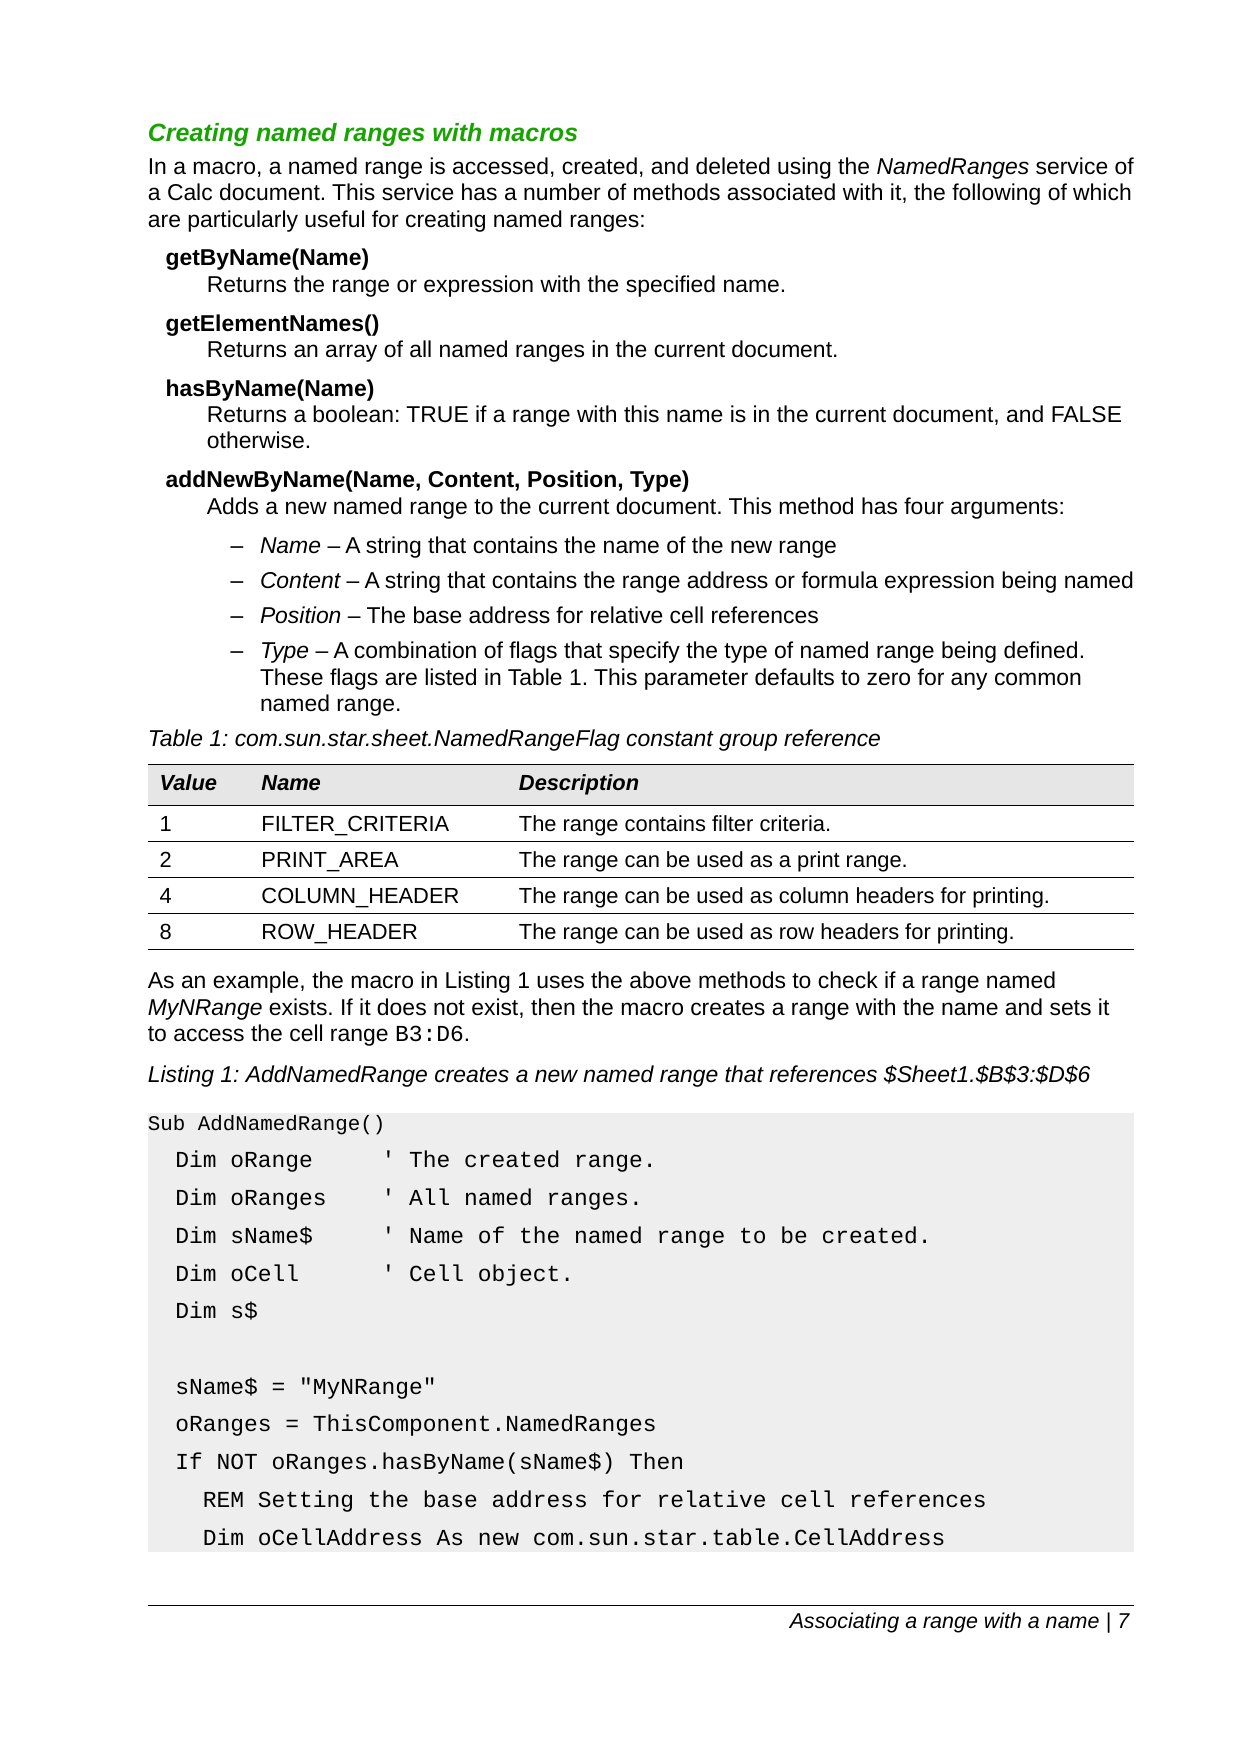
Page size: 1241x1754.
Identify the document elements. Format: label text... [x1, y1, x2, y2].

text In a macro, a named range is accessed, created, and deleted using the NamedRanges service of a Calc document. This service has a number of methods associated with it, the following of which are particularly useful for creating named ranges: [148, 153, 1134, 232]
text Dim sName$ ' Name of the named range to be created. [148, 1224, 1134, 1250]
table_cell 1 [148, 806, 249, 841]
table_cell The range contains filter criteria. [507, 806, 1134, 841]
table_header Description [507, 765, 1134, 805]
text hasByName(Name) [165, 375, 1134, 401]
text sName$ = "MyNRange" [148, 1375, 1134, 1401]
table_cell The range can be used as row headers for printing. [507, 914, 1134, 949]
text As an example, the macro in Listing 1 uses the above methods to check if a range named MyNRange exists. If it does not exist, then the macro creates a range with the name and sets it to access the cell range B3:D6. [148, 967, 1134, 1048]
text Listing 1: AddNamedRange creates a new named range that references $Sheet1.$B$3:$D$6 [148, 1061, 1134, 1087]
subtitle Creating named ranges with macros [148, 118, 1134, 147]
text Returns a boolean: TRUE if a range with this name is in the current document, and FALSE otherwise. [207, 401, 1134, 454]
table_header Value [148, 765, 249, 805]
table_cell The range can be used as a print range. [507, 842, 1134, 877]
text Dim oRange ' The created range. [148, 1149, 1134, 1175]
text Table 1: com.sun.star.sheet.NamedRangeFlag constant group reference [148, 725, 1134, 751]
text Dim oCellAddress As new com.sun.star.table.CellAddress [148, 1526, 1134, 1552]
table_cell PRINT_AREA [249, 842, 507, 877]
table_header Name [249, 765, 507, 805]
text If NOT oRanges.hasByName(sName$) Then [148, 1451, 1134, 1476]
table_cell The range can be used as column headers for printing. [507, 878, 1134, 913]
table_cell FILTER_CRITERIA [249, 806, 507, 841]
text Sub AddNamedRange() [148, 1113, 1134, 1137]
list Content – A string that contains the range address or formula expression being named [230, 567, 1134, 593]
table_cell COLUMN_HEADER [249, 878, 507, 913]
text Dim oCell ' Cell object. [148, 1262, 1134, 1288]
table_cell 2 [148, 842, 249, 877]
text Dim s$ [148, 1300, 1134, 1326]
text getElementNames() [165, 309, 1134, 336]
text Dim oRanges ' All named ranges. [148, 1187, 1134, 1212]
list Type – A combination of flags that specify the type of named range being defined. These flags are listed in Table 1. This parameter defaults to zero for any common named range. [230, 637, 1134, 716]
table_cell 4 [148, 878, 249, 913]
text REM Setting the base address for relative cell references [148, 1488, 1134, 1514]
text addNewByName(Name, Content, Position, Type) [165, 466, 1134, 493]
text getByName(Name) [165, 244, 1134, 271]
text Returns the range or expression with the specified name. [207, 271, 1134, 297]
text Returns an array of all named ranges in the current document. [207, 336, 1134, 362]
list Position – The base address for relative cell references [230, 602, 1134, 628]
table_cell ROW_HEADER [249, 914, 507, 949]
list Name – A string that contains the name of the new range [230, 532, 1134, 558]
text oRanges = ThisComponent.NamedRanges [148, 1413, 1134, 1439]
text Adds a new named range to the current document. This method has four arguments: [207, 493, 1134, 519]
table_cell 8 [148, 914, 249, 949]
